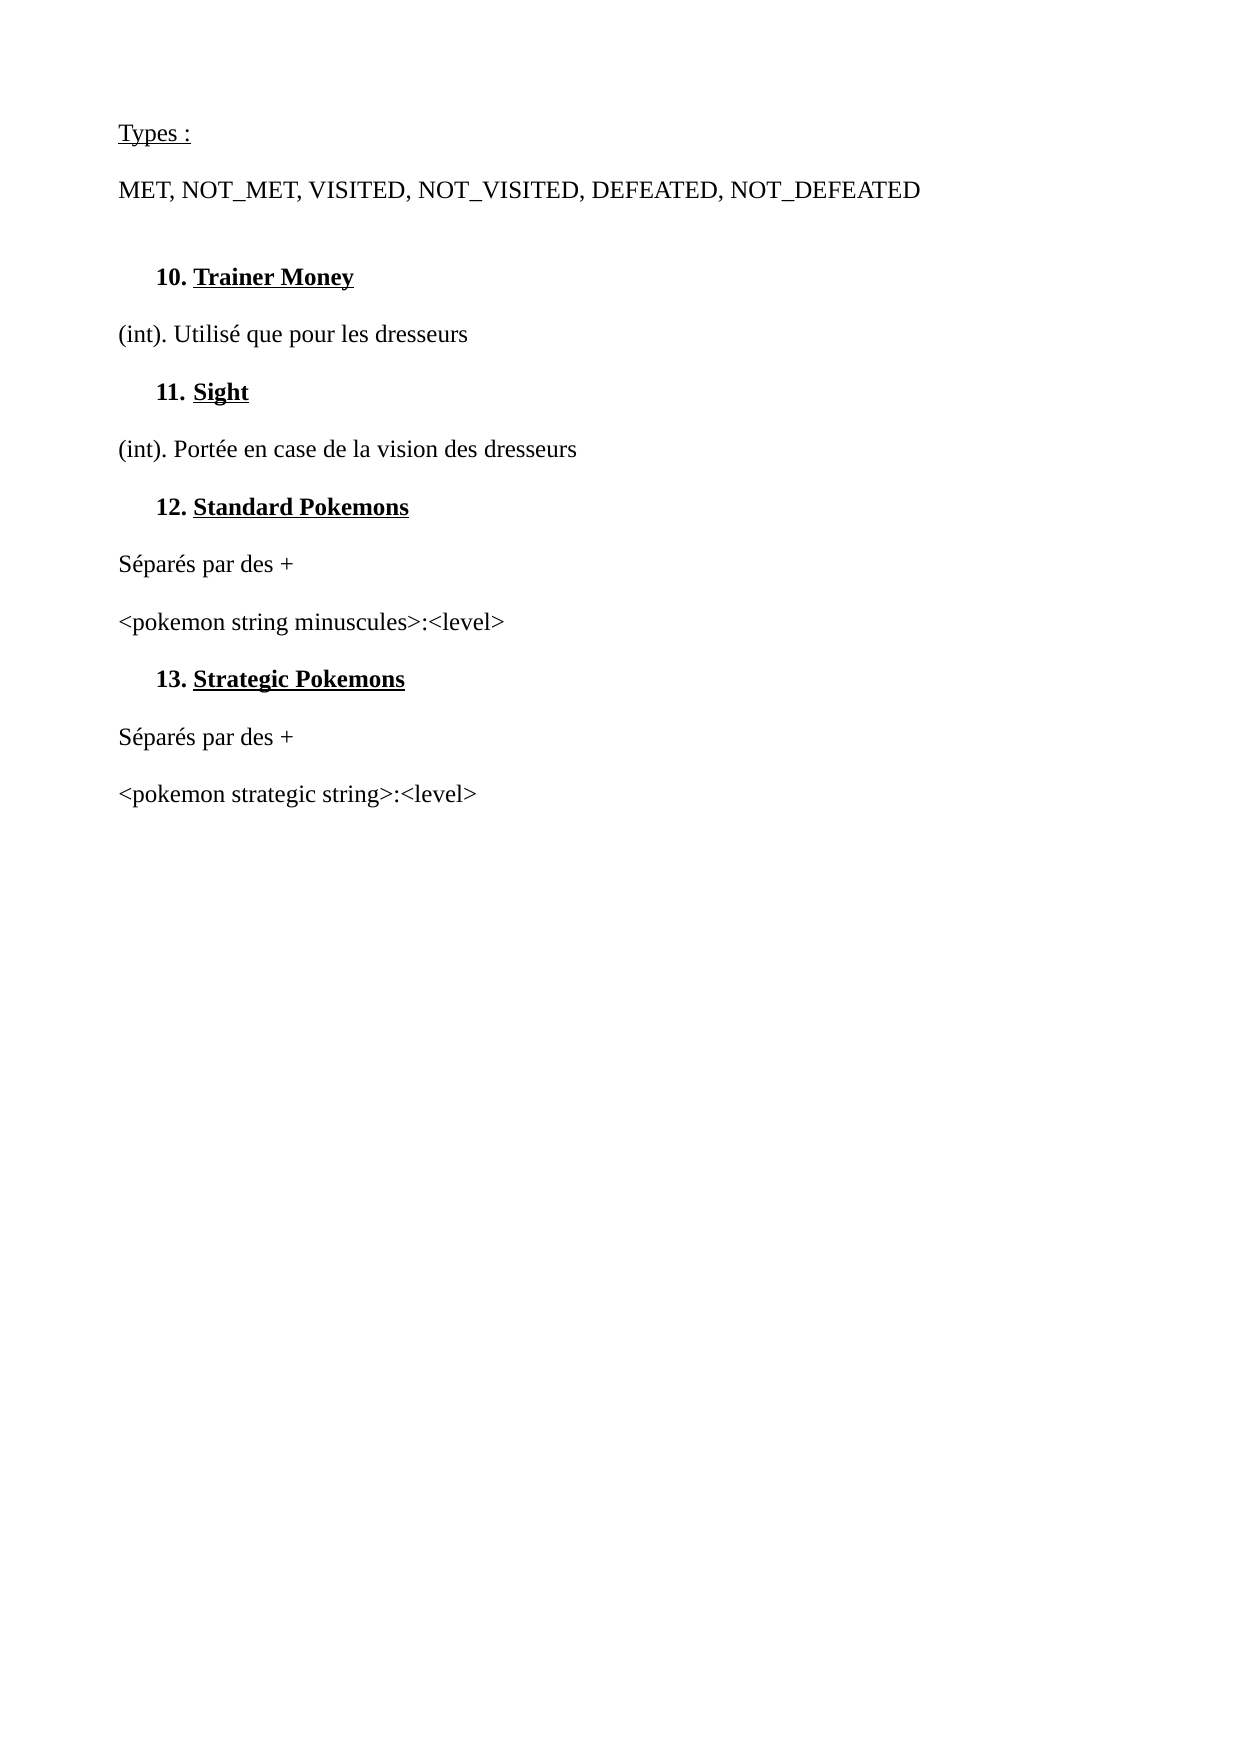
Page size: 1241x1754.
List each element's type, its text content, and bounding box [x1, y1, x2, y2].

text Séparés par des + [118, 549, 1122, 578]
list Standard Pokemons [156, 492, 1122, 521]
list Sight [156, 377, 1122, 406]
list Trainer Money [156, 262, 1122, 291]
text (int). Utilisé que pour les dresseurs [118, 319, 1122, 348]
text <pokemon string minuscules>:<level> [118, 607, 1122, 636]
text <pokemon strategic string>:<level> [118, 779, 1122, 808]
text Types : [118, 118, 1122, 147]
text (int). Portée en case de la vision des dresseurs [118, 434, 1122, 463]
text MET, NOT_MET, VISITED, NOT_VISITED, DEFEATED, NOT_DEFEATED [118, 176, 1122, 204]
list Strategic Pokemons [156, 664, 1122, 693]
text Séparés par des + [118, 722, 1122, 751]
